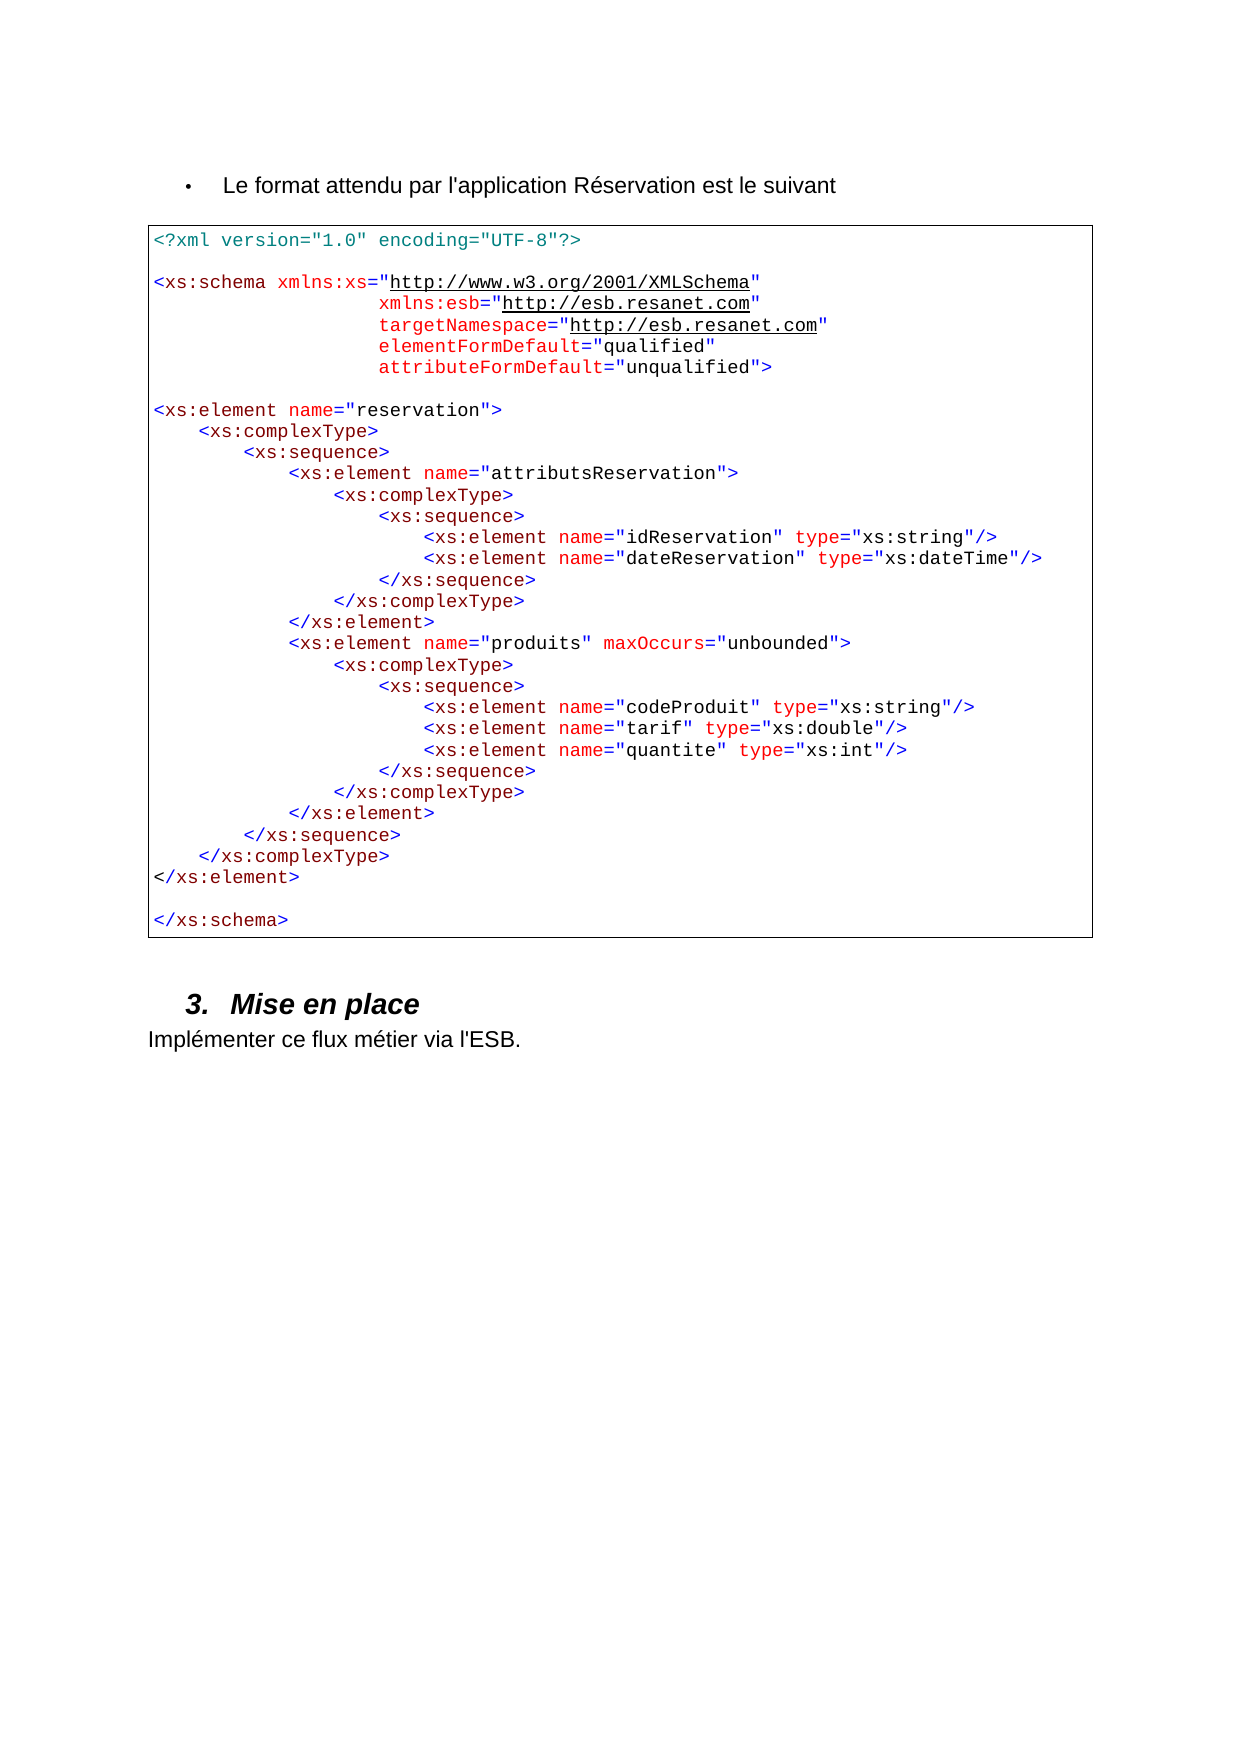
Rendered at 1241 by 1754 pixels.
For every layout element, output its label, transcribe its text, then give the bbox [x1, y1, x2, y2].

list Le format attendu par l'application Réservation est le suivant [185, 173, 1092, 199]
table_header <?xml version="1.0" encoding="UTF-8"?> <xs:schema xmlns:xs="http://www.w3.org/2001/XMLSchema" xmlns:esb="http://esb.resanet.com" targetNamespace="http://esb.resanet.com" elementFormDefault="qualified" attributeFormDefault="unqualified"> <xs:element name="reservation"> <xs:complexType> <xs:sequence> <xs:element name="attributsReservation"> <xs:complexType> <xs:sequence> <xs:element name="idReservation" type="xs:string"/> <xs:element name="dateReservation" type="xs:dateTime"/> </xs:sequence> </xs:complexType> </xs:element> <xs:element name="produits" maxOccurs="unbounded"> <xs:complexType> <xs:sequence> <xs:element name="codeProduit" type="xs:string"/> <xs:element name="tarif" type="xs:double"/> <xs:element name="quantite" type="xs:int"/> </xs:sequence> </xs:complexType> </xs:element> </xs:sequence> </xs:complexType> </xs:element> </xs:schema> [149, 226, 1092, 937]
subtitle Mise en place [185, 988, 1092, 1021]
text Implémenter ce flux métier via l'ESB. [148, 1027, 1092, 1052]
